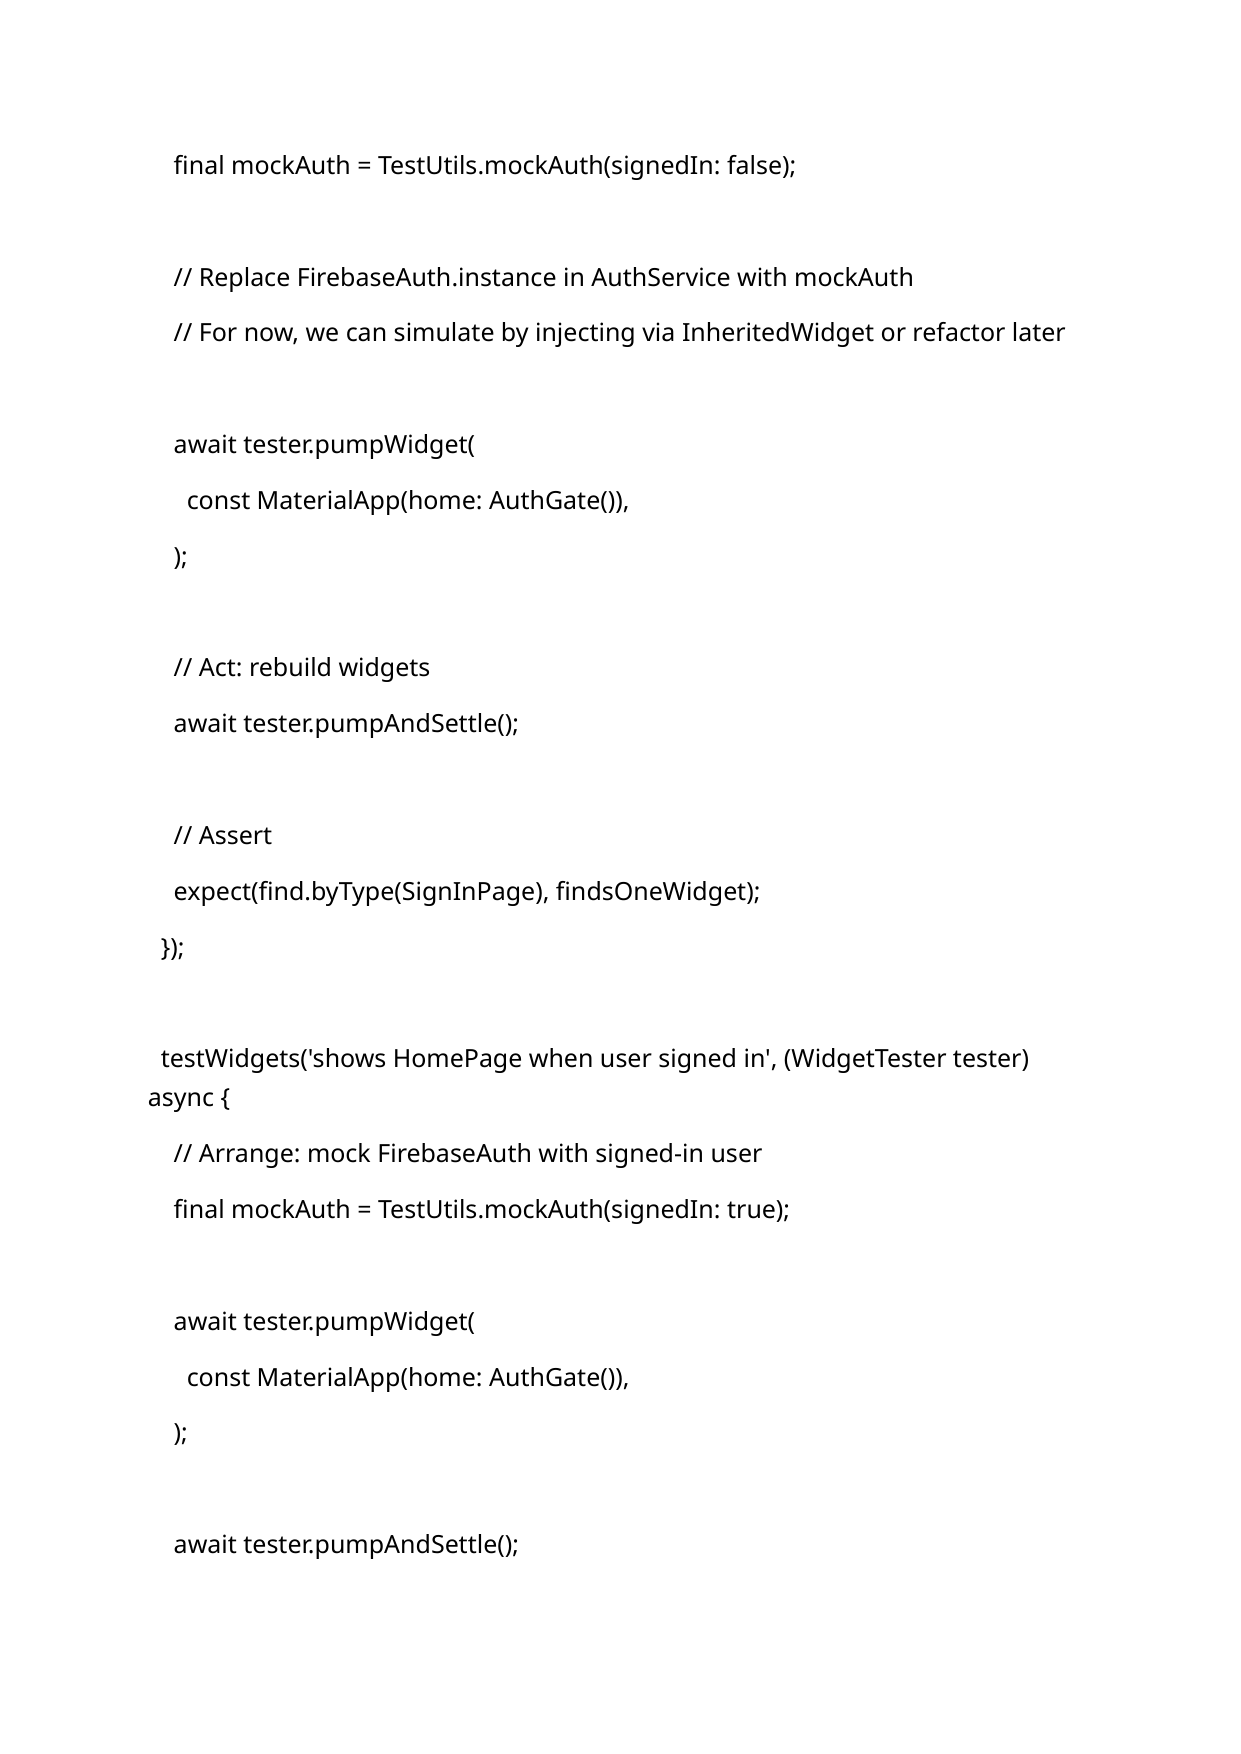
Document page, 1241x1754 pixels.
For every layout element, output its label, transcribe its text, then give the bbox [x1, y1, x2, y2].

text await tester.pumpAndSettle(); [148, 706, 1093, 740]
text final mockAuth = TestUtils.mockAuth(signedIn: false); [148, 148, 1093, 182]
text await tester.pumpWidget( [148, 1303, 1093, 1337]
text ); [148, 538, 1093, 572]
text // Replace FirebaseAuth.instance in AuthService with mockAuth [148, 259, 1093, 293]
text }); [148, 929, 1093, 963]
text final mockAuth = TestUtils.mockAuth(signedIn: true); [148, 1192, 1093, 1226]
text ); [148, 1415, 1093, 1449]
text // For now, we can simulate by injecting via InheritedWidget or refactor later [148, 315, 1093, 349]
text await tester.pumpAndSettle(); [148, 1527, 1093, 1561]
text testWidgets('shows HomePage when user signed in', (WidgetTester tester) async { [148, 1041, 1093, 1114]
text const MaterialApp(home: AuthGate()), [148, 483, 1093, 517]
text expect(find.byType(SignInPage), findsOneWidget); [148, 873, 1093, 907]
text // Act: rebuild widgets [148, 650, 1093, 684]
text // Assert [148, 818, 1093, 852]
text // Arrange: mock FirebaseAuth with signed-in user [148, 1136, 1093, 1170]
text await tester.pumpWidget( [148, 427, 1093, 461]
text const MaterialApp(home: AuthGate()), [148, 1359, 1093, 1393]
